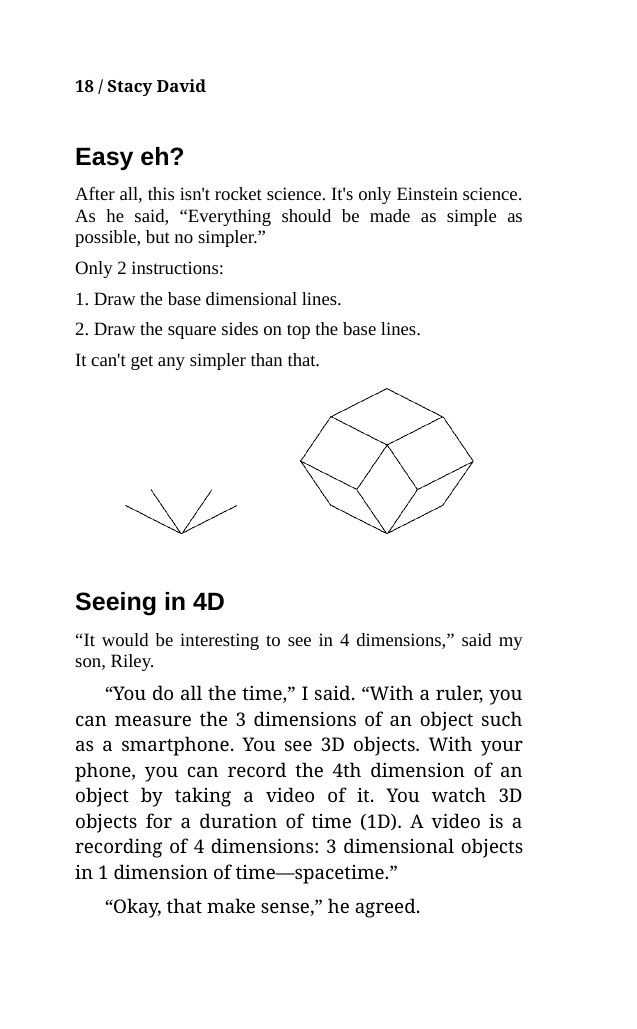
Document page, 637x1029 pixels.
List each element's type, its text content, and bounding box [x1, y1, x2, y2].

text “It would be interesting to see in 4 dimensions,” said my son, Riley. [75, 628, 523, 672]
text Only 2 instructions: [75, 257, 523, 278]
picture [124, 387, 474, 534]
text “Okay, that make sense,” he agreed. [75, 894, 523, 919]
text “You do all the time,” I said. “With a ruler, you can measure the 3 dimensions of an object such as a smartphone. You see 3D objects. With your phone, you can record the 4th dimension of an object by taking a video of it. You watch 3D objects for a duration of time (1D). A video is a recording of 4 dimensions: 3 dimensional objects in 1 dimension of time—spacetime.” [75, 681, 523, 885]
text After all, this isn't rocket science. It's only Einstein science. As he said, “Everything should be made as simple as possible, but no simpler.” [75, 183, 523, 248]
text It can't get any simpler than that. [75, 348, 523, 370]
subtitle Easy eh? [75, 142, 523, 171]
text 1. Draw the base dimensional lines. [75, 287, 523, 309]
text 2. Draw the square sides on top the base lines. [75, 318, 523, 339]
subtitle Seeing in 4D [75, 587, 523, 616]
